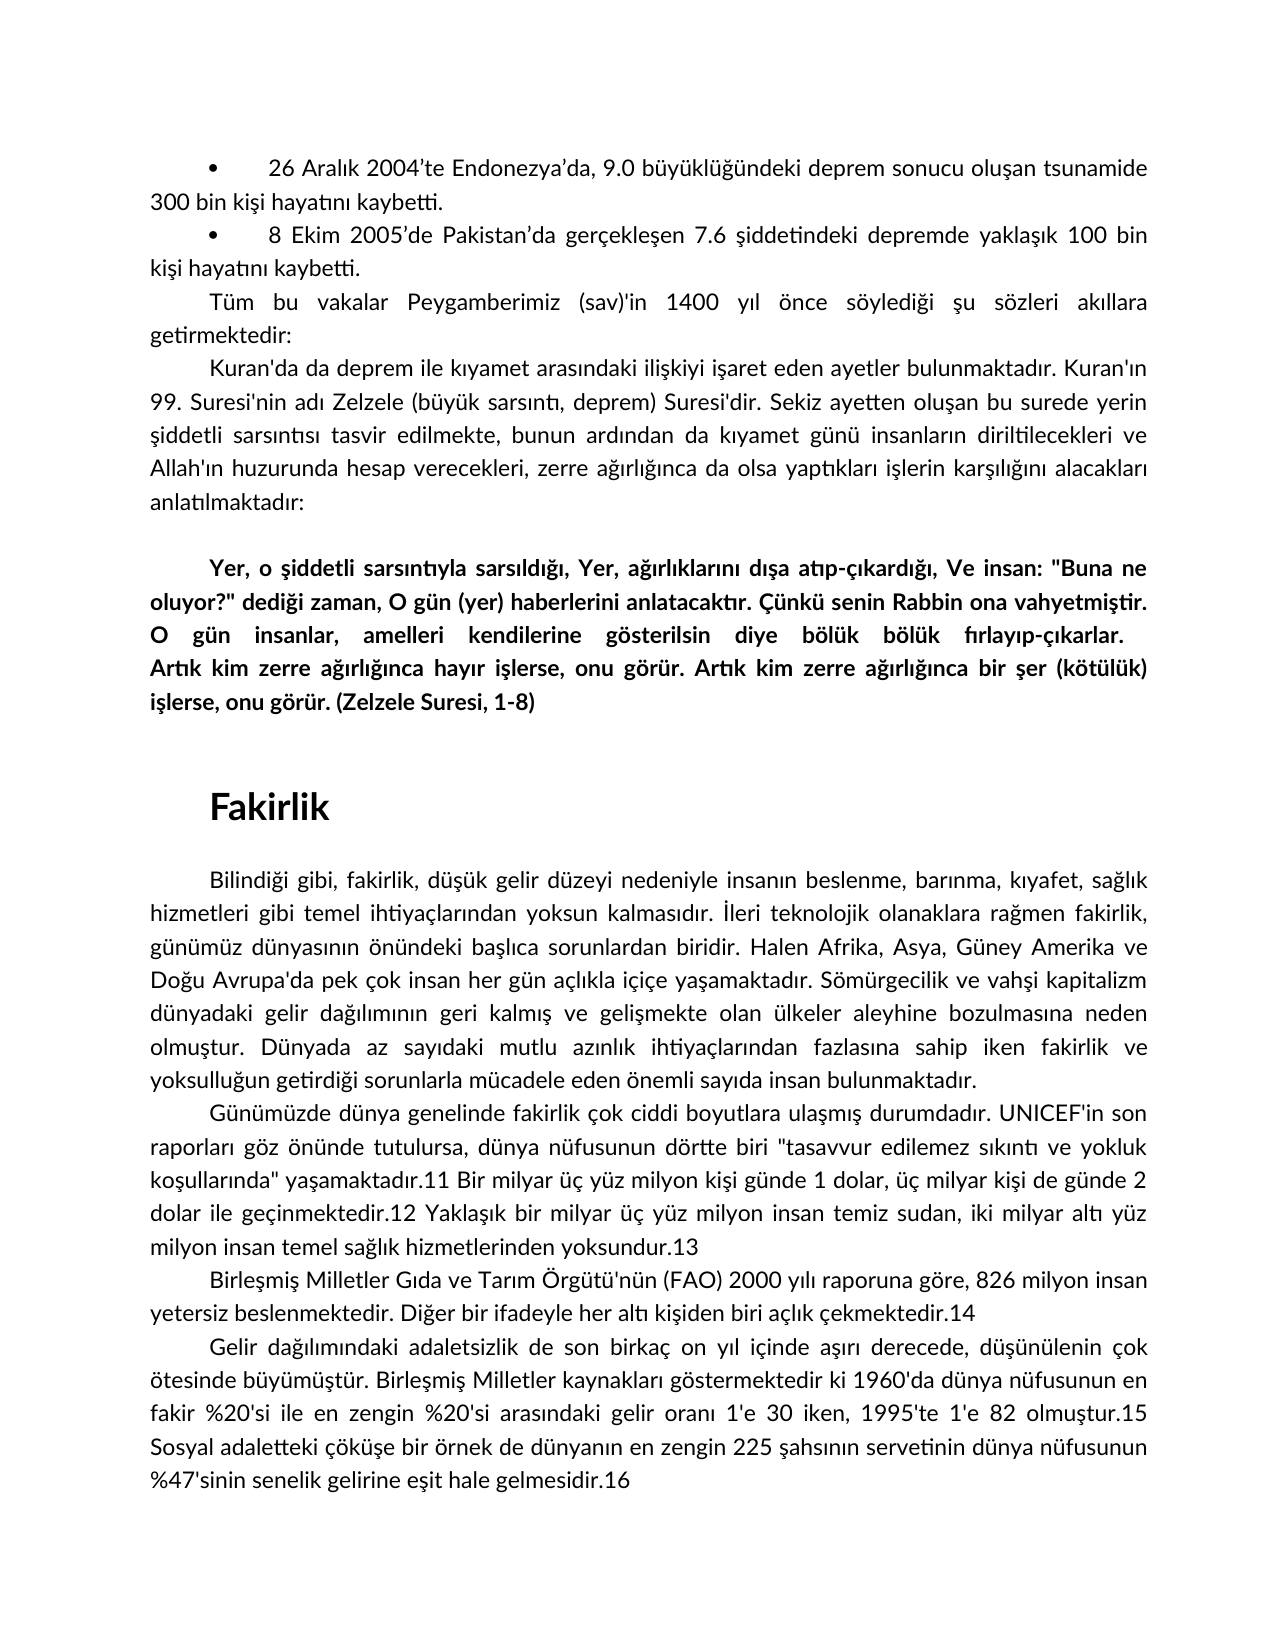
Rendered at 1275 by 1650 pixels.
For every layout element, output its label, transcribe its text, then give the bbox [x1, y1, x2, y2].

list 8 Ekim 2005’de Pakistan’da gerçekleşen 7.6 şiddetindeki depremde yaklaşık 100 bin kişi hayatını kaybetti. [150, 217, 1149, 283]
text Tüm bu vakalar Peygamberimiz (sav)'in 1400 yıl önce söylediği şu sözleri akıllara getirmektedir: [150, 283, 1149, 350]
text Kuran'da da deprem ile kıyamet arasındaki ilişkiyi işaret eden ayetler bulunmaktadır. Kuran'ın 99. Suresi'nin adı Zelzele (büyük sarsıntı, deprem) Suresi'dir. Sekiz ayetten oluşan bu surede yerin şiddetli sarsıntısı tasvir edilmekte, bunun ardından da kıyamet günü insanların diriltilecekleri ve Allah'ın huzurunda hesap verecekleri, zerre ağırlığınca da olsa yaptıkları işlerin karşılığını alacakları anlatılmaktadır: [150, 350, 1149, 517]
text Birleşmiş Milletler Gıda ve Tarım Örgütü'nün (FAO) 2000 yılı raporuna göre, 826 milyon insan yetersiz beslenmektedir. Diğer bir ifadeyle her altı kişiden biri açlık çekmektedir.14 [150, 1262, 1149, 1328]
text Gelir dağılımındaki adaletsizlik de son birkaç on yıl içinde aşırı derecede, düşünülenin çok ötesinde büyümüştür. Birleşmiş Milletler kaynakları göstermektedir ki 1960'da dünya nüfusunun en fakir %20'si ile en zengin %20'si arasındaki gelir oranı 1'e 30 iken, 1995'te 1'e 82 olmuştur.15 Sosyal adaletteki çöküşe bir örnek de dünyanın en zengin 225 şahsının servetinin dünya nüfusunun %47'sinin senelik gelirine eşit hale gelmesidir.16 [150, 1328, 1149, 1495]
list 26 Aralık 2004’te Endonezya’da, 9.0 büyüklüğündeki deprem sonucu oluşan tsunamide 300 bin kişi hayatını kaybetti. [150, 150, 1149, 217]
text Günümüzde dünya genelinde fakirlik çok ciddi boyutlara ulaşmış durumdadır. UNICEF'in son raporları göz önünde tutulursa, dünya nüfusunun dörtte biri "tasavvur edilemez sıkıntı ve yokluk koşullarında" yaşamaktadır.11 Bir milyar üç yüz milyon kişi günde 1 dolar, üç milyar kişi de günde 2 dolar ile geçinmektedir.12 Yaklaşık bir milyar üç yüz milyon insan temiz sudan, iki milyar altı yüz milyon insan temel sağlık hizmetlerinden yoksundur.13 [150, 1095, 1149, 1262]
text Bilindiği gibi, fakirlik, düşük gelir düzeyi nedeniyle insanın beslenme, barınma, kıyafet, sağlık hizmetleri gibi temel ihtiyaçlarından yoksun kalmasıdır. İleri teknolojik olanaklara rağmen fakirlik, günümüz dünyasının önündeki başlıca sorunlardan biridir. Halen Afrika, Asya, Güney Amerika ve Doğu Avrupa'da pek çok insan her gün açlıkla içiçe yaşamaktadır. Sömürgecilik ve vahşi kapitalizm dünyadaki gelir dağılımının geri kalmış ve gelişmekte olan ülkeler aleyhine bozulmasına neden olmuştur. Dünyada az sayıdaki mutlu azınlık ihtiyaçlarından fazlasına sahip iken fakirlik ve yoksulluğun getirdiği sorunlarla mücadele eden önemli sayıda insan bulunmaktadır. [150, 862, 1149, 1095]
subtitle Fakirlik [150, 783, 1149, 828]
text Yer, o şiddetli sarsıntıyla sarsıldığı, Yer, ağırlıklarını dışa atıp-çıkardığı, Ve insan: "Buna ne oluyor?" dediği zaman, O gün (yer) haberlerini anlatacaktır. Çünkü senin Rabbin ona vahyetmiştir. O gün insanlar, amelleri kendilerine gösterilsin diye bölük bölük fırlayıp-çıkarlar. Artık kim zerre ağırlığınca hayır işlerse, onu görür. Artık kim zerre ağırlığınca bir şer (kötülük) işlerse, onu görür. (Zelzele Suresi, 1-8) [150, 550, 1149, 717]
